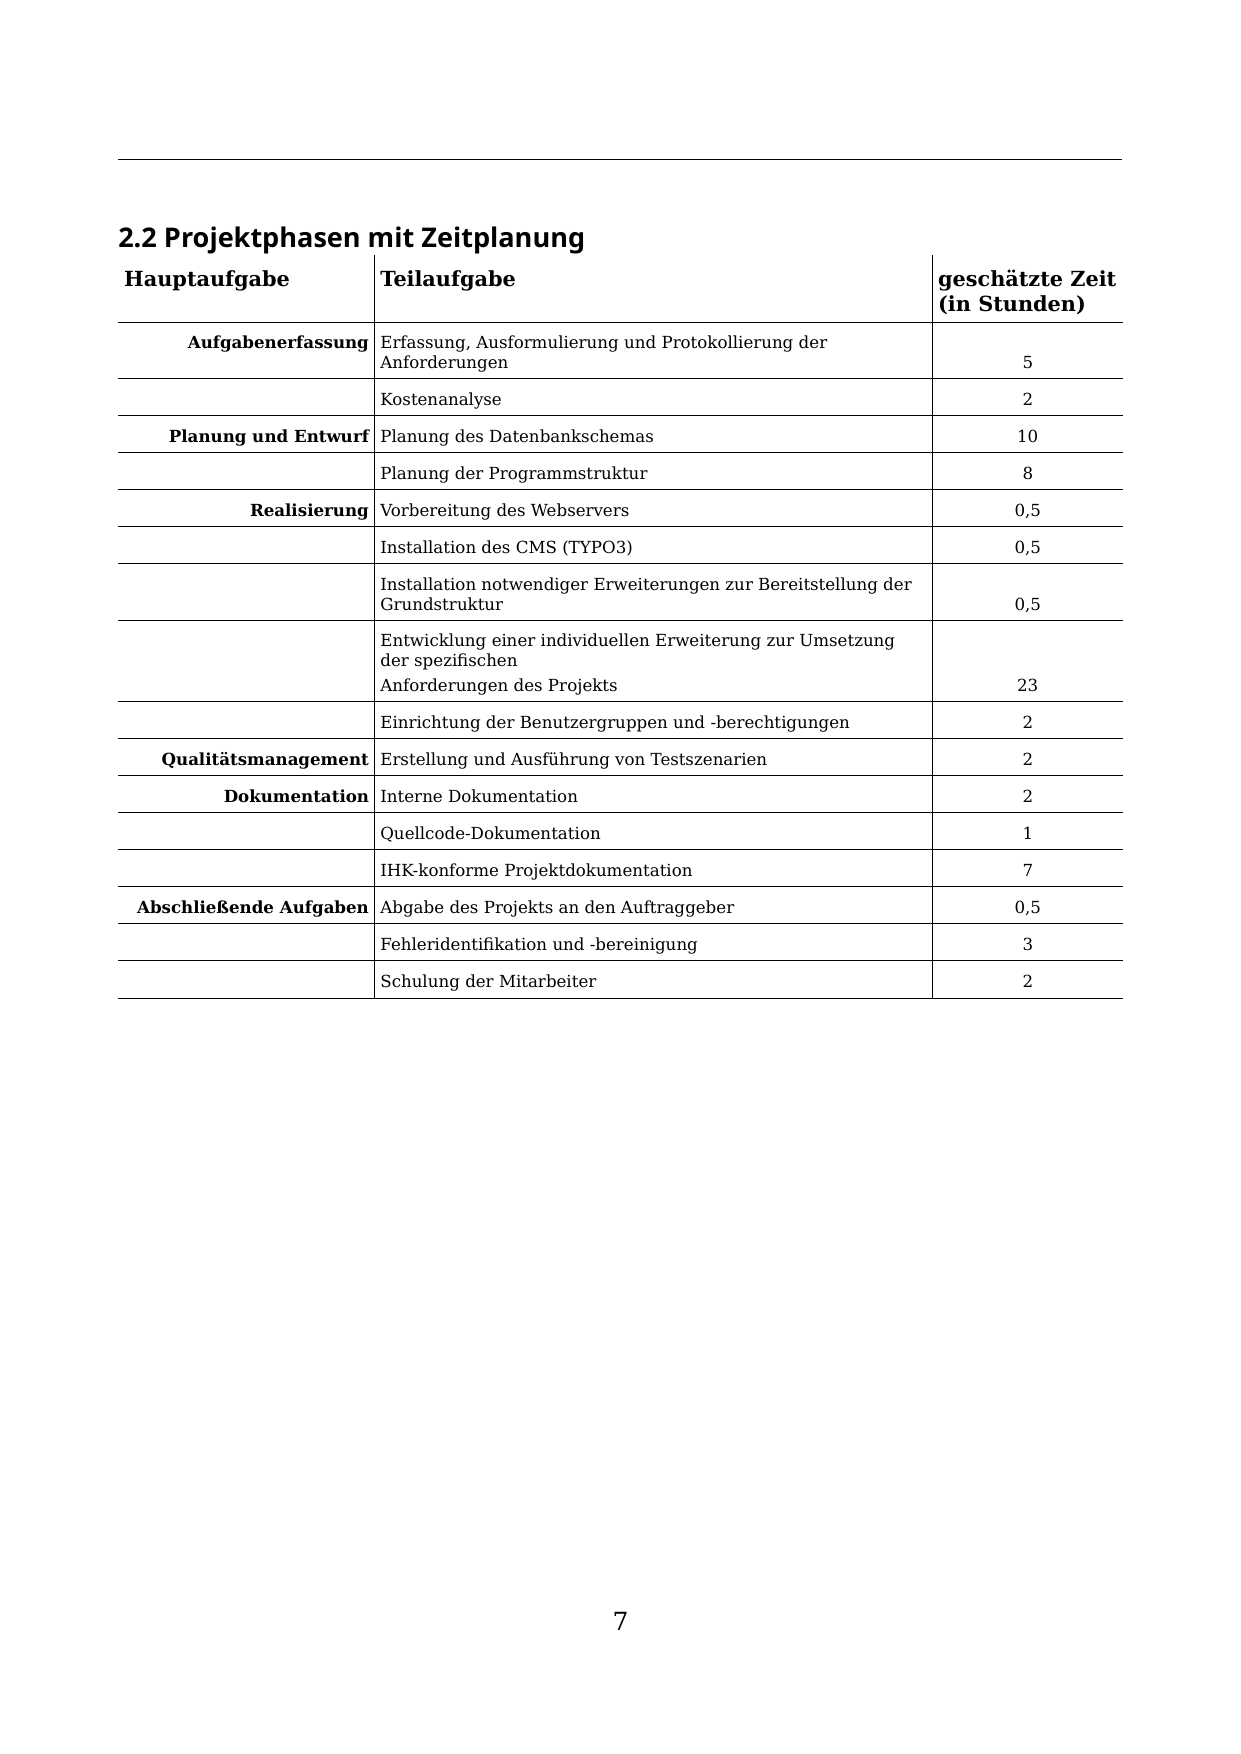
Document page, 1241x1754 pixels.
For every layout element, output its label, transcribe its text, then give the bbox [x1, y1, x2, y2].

table_cell 0,5 [933, 564, 1123, 619]
table_cell 2 [933, 776, 1123, 812]
table_cell Installation des CMS (TYPO3) [375, 527, 932, 563]
table_header Hauptaufgabe [118, 255, 374, 322]
table_cell Quellcode-Dokumentation [375, 813, 932, 849]
table_cell 10 [933, 416, 1123, 452]
table_cell Planung des Datenbankschemas [375, 416, 932, 452]
table_cell Fehleridentifikation und -bereinigung [375, 924, 932, 960]
table_cell Einrichtung der Benutzergruppen und -berechtigungen [375, 702, 932, 738]
table_cell 2 [933, 379, 1123, 415]
table_cell [118, 702, 374, 738]
table_cell 0,5 [933, 887, 1123, 923]
table_cell 2 [933, 739, 1123, 775]
table_cell Vorbereitung des Webservers [375, 490, 932, 526]
table_cell [118, 527, 374, 563]
table_header geschätzte Zeit (in Stunden) [933, 255, 1123, 322]
table_cell Planung der Programmstruktur [375, 453, 932, 489]
table_cell [118, 621, 374, 701]
table_cell 5 [933, 323, 1123, 378]
table_cell 1 [933, 813, 1123, 849]
table_cell Realisierung [118, 490, 374, 526]
table_cell Planung und Entwurf [118, 416, 374, 452]
table_cell Aufgabenerfassung [118, 323, 374, 378]
table_cell Kostenanalyse [375, 379, 932, 415]
table_cell [118, 850, 374, 886]
table_cell 8 [933, 453, 1123, 489]
table_cell [118, 813, 374, 849]
table_cell Qualitätsmanagement [118, 739, 374, 775]
table_cell 2 [933, 702, 1123, 738]
table_cell 23 [933, 621, 1123, 701]
table_cell Installation notwendiger Erweiterungen zur Bereitstellung der Grundstruktur [375, 564, 932, 619]
subtitle 2.2 Projektphasen mit Zeitplanung [118, 218, 1122, 255]
table_header Teilaufgabe [375, 255, 932, 322]
table_cell Interne Dokumentation [375, 776, 932, 812]
table_cell 3 [933, 924, 1123, 960]
table_cell IHK-konforme Projektdokumentation [375, 850, 932, 886]
table_cell 7 [933, 850, 1123, 886]
table_cell Abschließende Aufgaben [118, 887, 374, 923]
table_cell Erfassung, Ausformulierung und Protokollierung der Anforderungen [375, 323, 932, 378]
table_cell Schulung der Mitarbeiter [375, 961, 932, 997]
table_cell [118, 564, 374, 619]
table_cell [118, 924, 374, 960]
table_cell [118, 453, 374, 489]
table_cell [118, 379, 374, 415]
table_cell Erstellung und Ausführung von Testszenarien [375, 739, 932, 775]
table_cell 0,5 [933, 490, 1123, 526]
table_cell [118, 961, 374, 997]
table_cell Entwicklung einer individuellen Erweiterung zur Umsetzung der spezifischen Anforderungen des Projekts [375, 621, 932, 701]
table_cell Abgabe des Projekts an den Auftraggeber [375, 887, 932, 923]
table_cell Dokumentation [118, 776, 374, 812]
table_cell 0,5 [933, 527, 1123, 563]
table_cell 2 [933, 961, 1123, 997]
